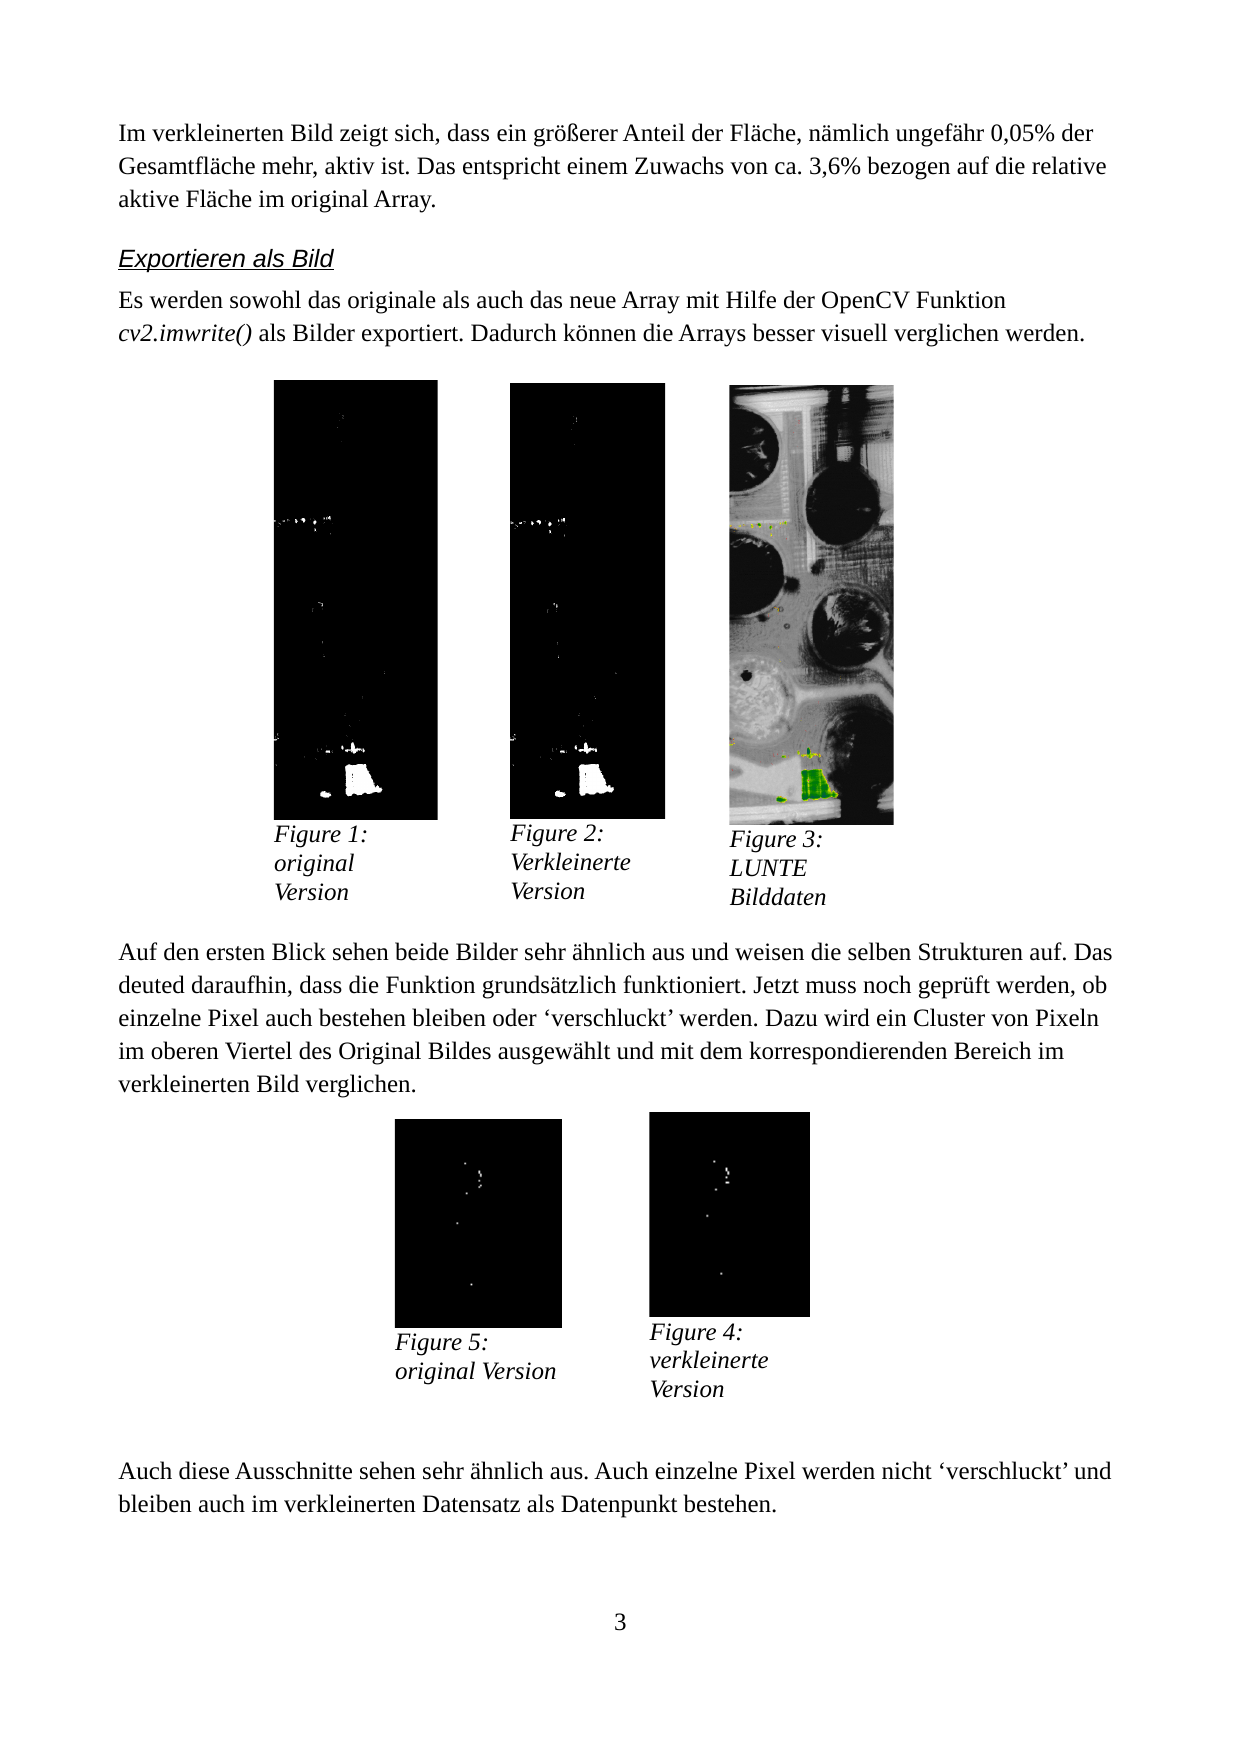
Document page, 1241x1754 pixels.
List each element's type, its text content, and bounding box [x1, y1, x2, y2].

text Figure 1: original Version [274, 820, 438, 905]
text Es werden sowohl das originale als auch das neue Array mit Hilfe der OpenCV Funktion cv2.imwrite() als Bilder exportiert. Dadurch können die Arrays besser visuell verglichen werden. [118, 286, 1122, 347]
text Figure 4: verkleinerte Version [649, 1317, 810, 1403]
text Auf den ersten Blick sehen beide Bilder sehr ähnlich aus und weisen die selben Strukturen auf. Das deuted daraufhin, dass die Funktion grundsätzlich funktioniert. Jetzt muss noch geprüft werden, ob einzelne Pixel auch bestehen bleiben oder ‘verschluckt’ werden. Dazu wird ein Cluster von Pixeln im oberen Viertel des Original Bildes ausgewählt und mit dem korrespondierenden Bereich im verkleinerten Bild verglichen. [118, 937, 1122, 1098]
text Figure 3: LUNTE Bilddaten [729, 825, 894, 911]
picture [273, 380, 438, 820]
text Im verkleinerten Bild zeigt sich, dass ein größerer Anteil der Fläche, nämlich ungefähr 0,05% der Gesamtfläche mehr, aktiv ist. Das entspricht einem Zuwachs von ca. 3,6% bezogen auf die relative aktive Fläche im original Array. [118, 118, 1122, 213]
picture [649, 1112, 810, 1317]
picture [394, 1119, 562, 1328]
text Figure 2: Verkleinerte Version [510, 819, 665, 904]
picture [510, 383, 666, 819]
picture [729, 385, 894, 825]
subtitle Exportieren als Bild [118, 244, 1122, 273]
text Figure 5: original Version [395, 1328, 562, 1385]
text Auch diese Ausschnitte sehen sehr ähnlich aus. Auch einzelne Pixel werden nicht ‘verschluckt’ und bleiben auch im verkleinerten Datensatz als Datenpunkt bestehen. [118, 1456, 1122, 1518]
